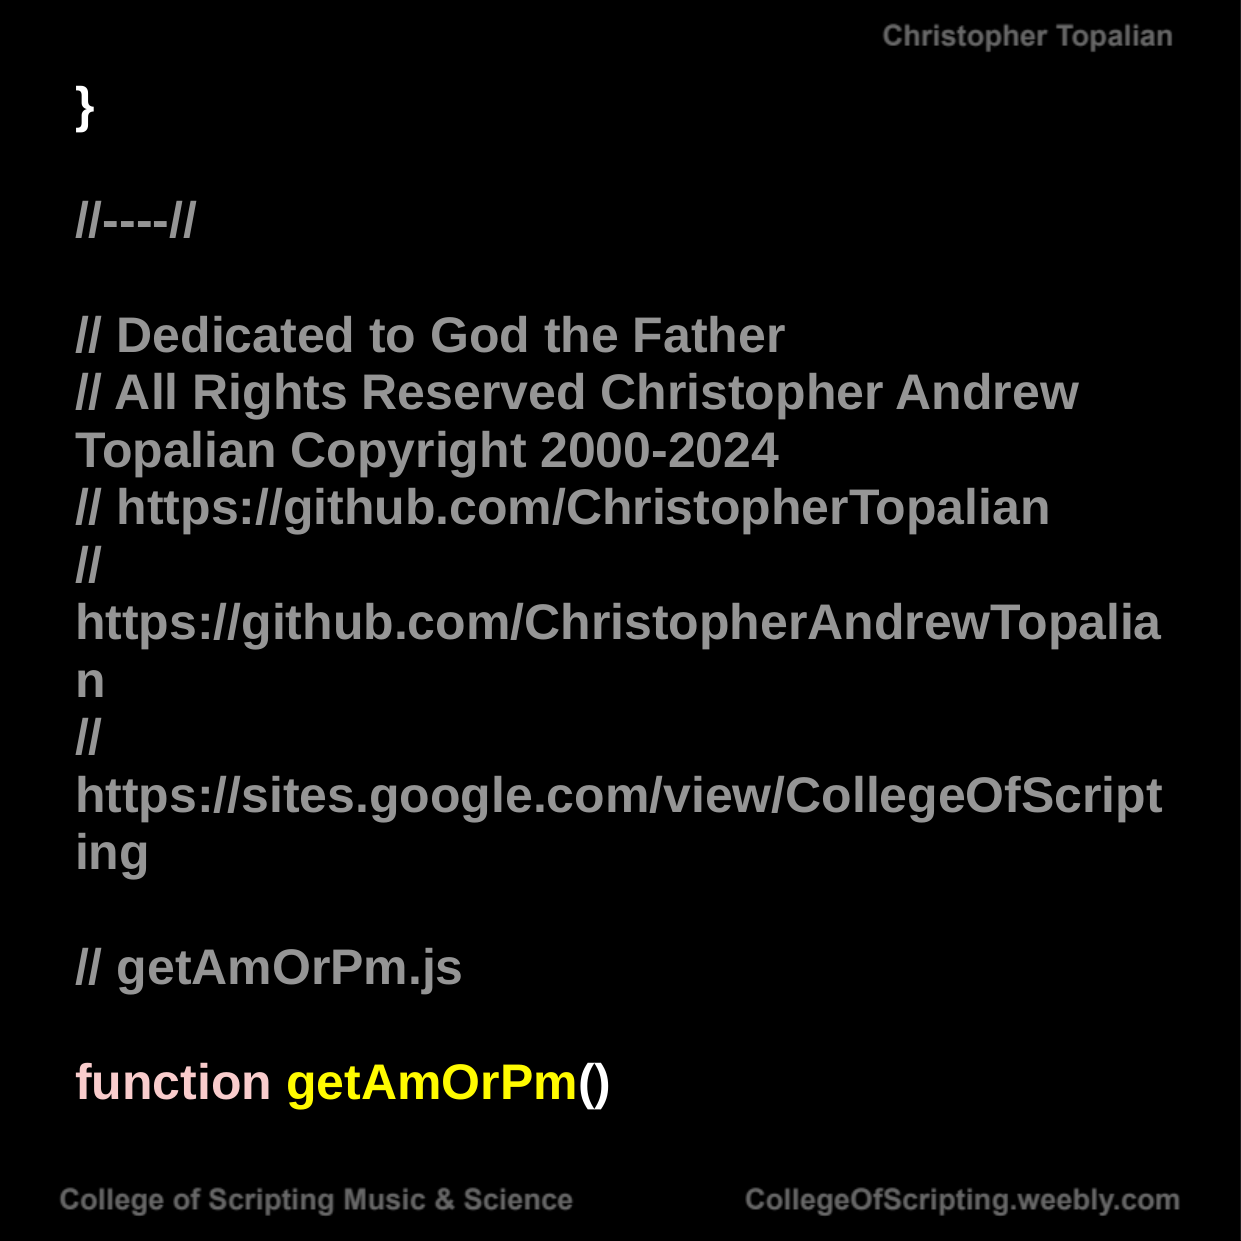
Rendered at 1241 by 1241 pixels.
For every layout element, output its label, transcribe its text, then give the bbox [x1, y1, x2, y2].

text // https://github.com/ChristopherAndrewTopalian [75, 535, 1166, 707]
text // https://sites.google.com/view/CollegeOfScripting [75, 707, 1166, 880]
text } [75, 75, 1166, 132]
text function getAmOrPm() [75, 1052, 1166, 1110]
text // Dedicated to God the Father [75, 305, 1166, 362]
text // https://github.com/ChristopherTopalian [75, 477, 1166, 535]
text // All Rights Reserved Christopher Andrew Topalian Copyright 2000-2024 [75, 362, 1166, 477]
text // getAmOrPm.js [75, 937, 1166, 995]
text //----// [75, 190, 1166, 247]
